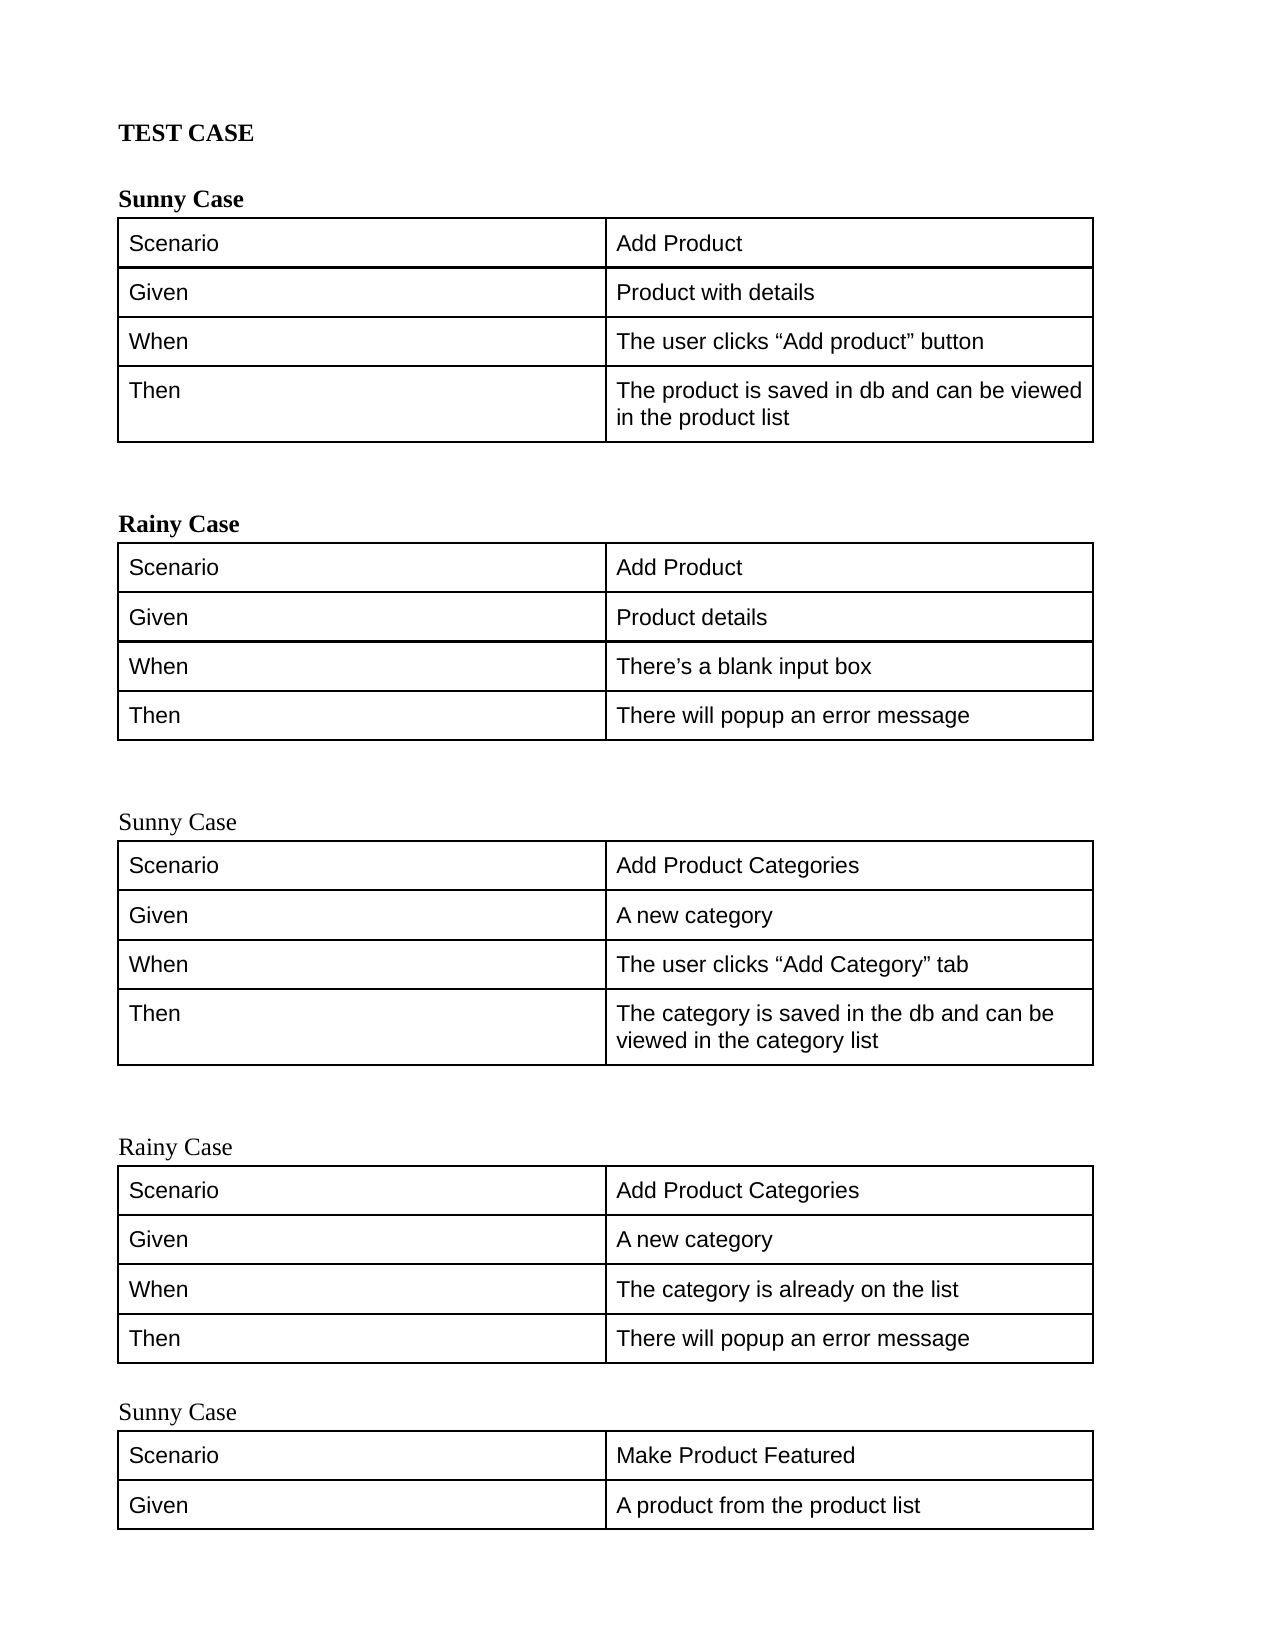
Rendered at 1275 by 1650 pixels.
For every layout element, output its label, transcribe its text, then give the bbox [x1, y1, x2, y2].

text TEST CASE [118, 118, 1157, 147]
table_cell Given [119, 593, 605, 640]
text Sunny Case [118, 807, 1157, 836]
table_cell Given [119, 1216, 605, 1263]
table_header Make Product Featured [607, 1432, 1092, 1479]
table_header Add Product Categories [607, 842, 1092, 889]
table_cell The user clicks “Add product” button [607, 318, 1092, 365]
table_header Add Product [607, 544, 1092, 591]
table_cell Then [119, 367, 605, 441]
table_cell Given [119, 891, 605, 938]
table_header Scenario [119, 842, 605, 889]
text Rainy Case [118, 1132, 1157, 1160]
table_header Add Product [607, 219, 1092, 266]
table_header Scenario [119, 219, 605, 266]
table_cell Product details [607, 593, 1092, 640]
table_cell The category is already on the list [607, 1265, 1092, 1312]
table_cell When [119, 941, 605, 988]
table_cell There will popup an error message [607, 692, 1092, 739]
table_cell Then [119, 1315, 605, 1362]
table_cell When [119, 1265, 605, 1312]
table_cell When [119, 318, 605, 365]
table_header Scenario [119, 1432, 605, 1479]
table_cell Then [119, 692, 605, 739]
text Sunny Case [118, 1397, 1157, 1426]
table_cell A new category [607, 891, 1092, 938]
text Rainy Case [118, 509, 1157, 537]
table_cell A new category [607, 1216, 1092, 1263]
table_cell There will popup an error message [607, 1315, 1092, 1362]
table_header Scenario [119, 544, 605, 591]
table_cell There’s a blank input box [607, 643, 1092, 689]
table_cell Product with details [607, 269, 1092, 316]
table_header Scenario [119, 1167, 605, 1214]
table_cell The category is saved in the db and can be viewed in the category list [607, 990, 1092, 1063]
table_cell A product from the product list [607, 1481, 1092, 1528]
table_cell Given [119, 269, 605, 316]
table_cell The user clicks “Add Category” tab [607, 941, 1092, 988]
text Sunny Case [118, 184, 1157, 213]
table_header Add Product Categories [607, 1167, 1092, 1214]
table_cell Then [119, 990, 605, 1063]
table_cell Given [119, 1481, 605, 1528]
table_cell When [119, 643, 605, 689]
table_cell The product is saved in db and can be viewed in the product list [607, 367, 1092, 441]
